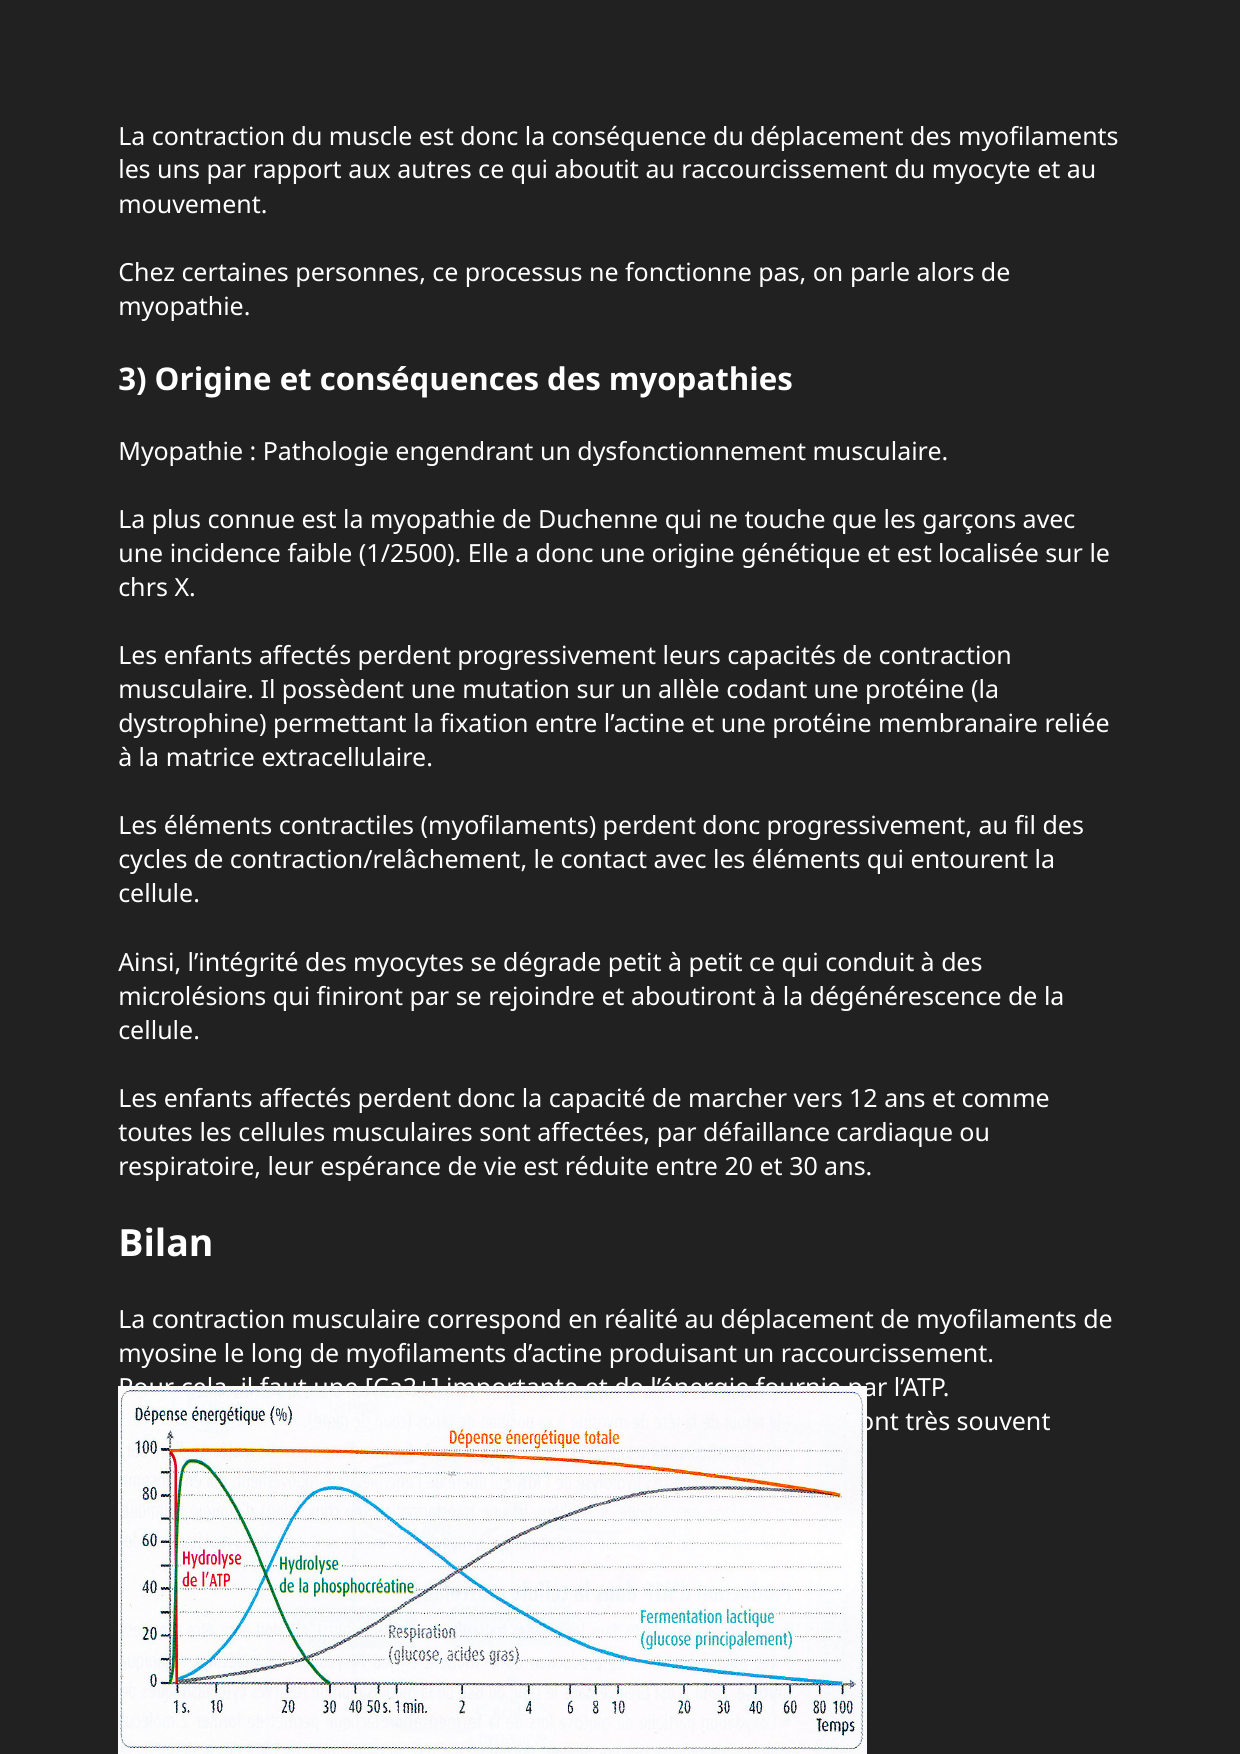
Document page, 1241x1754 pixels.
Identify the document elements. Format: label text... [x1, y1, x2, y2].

text Chez certaines personnes, ce processus ne fonctionne pas, on parle alors de myopathie. [118, 254, 1122, 322]
text Pour cela, il faut une [Ca2+] importante et de l’énergie fournie par l’ATP. [118, 1370, 1122, 1404]
text 3) Origine et conséquences des myopathies [118, 357, 1122, 399]
picture [118, 1386, 867, 1754]
text La contraction du muscle est donc la conséquence du déplacement des myofilaments les uns par rapport aux autres ce qui aboutit au raccourcissement du myocyte et au mouvement. [118, 118, 1122, 220]
text Les enfants affectés perdent progressivement leurs capacités de contraction musculaire. Il possèdent une mutation sur un allèle codant une protéine (la dystrophine) permettant la fixation entre l’actine et une protéine membranaire reliée à la matrice extracellulaire. [118, 638, 1122, 774]
text Myopathie : Pathologie engendrant un dysfonctionnement musculaire. [118, 433, 1122, 467]
text La plus connue est la myopathie de Duchenne qui ne touche que les garçons avec une incidence faible (1/2500). Elle a donc une origine génétique et est localisée sur le chrs X. [118, 501, 1122, 603]
text Ainsi, l’intégrité des myocytes se dégrade petit à petit ce qui conduit à des microlésions qui finiront par se rejoindre et aboutiront à la dégénérescence de la cellule. [118, 944, 1122, 1046]
text Les éléments contractiles (myofilaments) perdent donc progressivement, au fil des cycles de contraction/relâchement, le contact avec les éléments qui entourent la cellule. [118, 808, 1122, 910]
text Bilan [118, 1217, 1122, 1268]
text III. Production de l’énergie cellulaire [867, 1540, 1122, 1591]
text Certaines mutations peuvent empêcher ce fonctionnement et sont très souvent létales. [867, 1404, 1122, 1472]
text La contraction musculaire correspond en réalité au déplacement de myofilaments de myosine le long de myofilaments d’actine produisant un raccourcissement. [118, 1302, 1122, 1370]
text Les enfants affectés perdent donc la capacité de marcher vers 12 ans et comme toutes les cellules musculaires sont affectées, par défaillance cardiaque ou respiratoire, leur espérance de vie est réduite entre 20 et 30 ans. [118, 1080, 1122, 1183]
